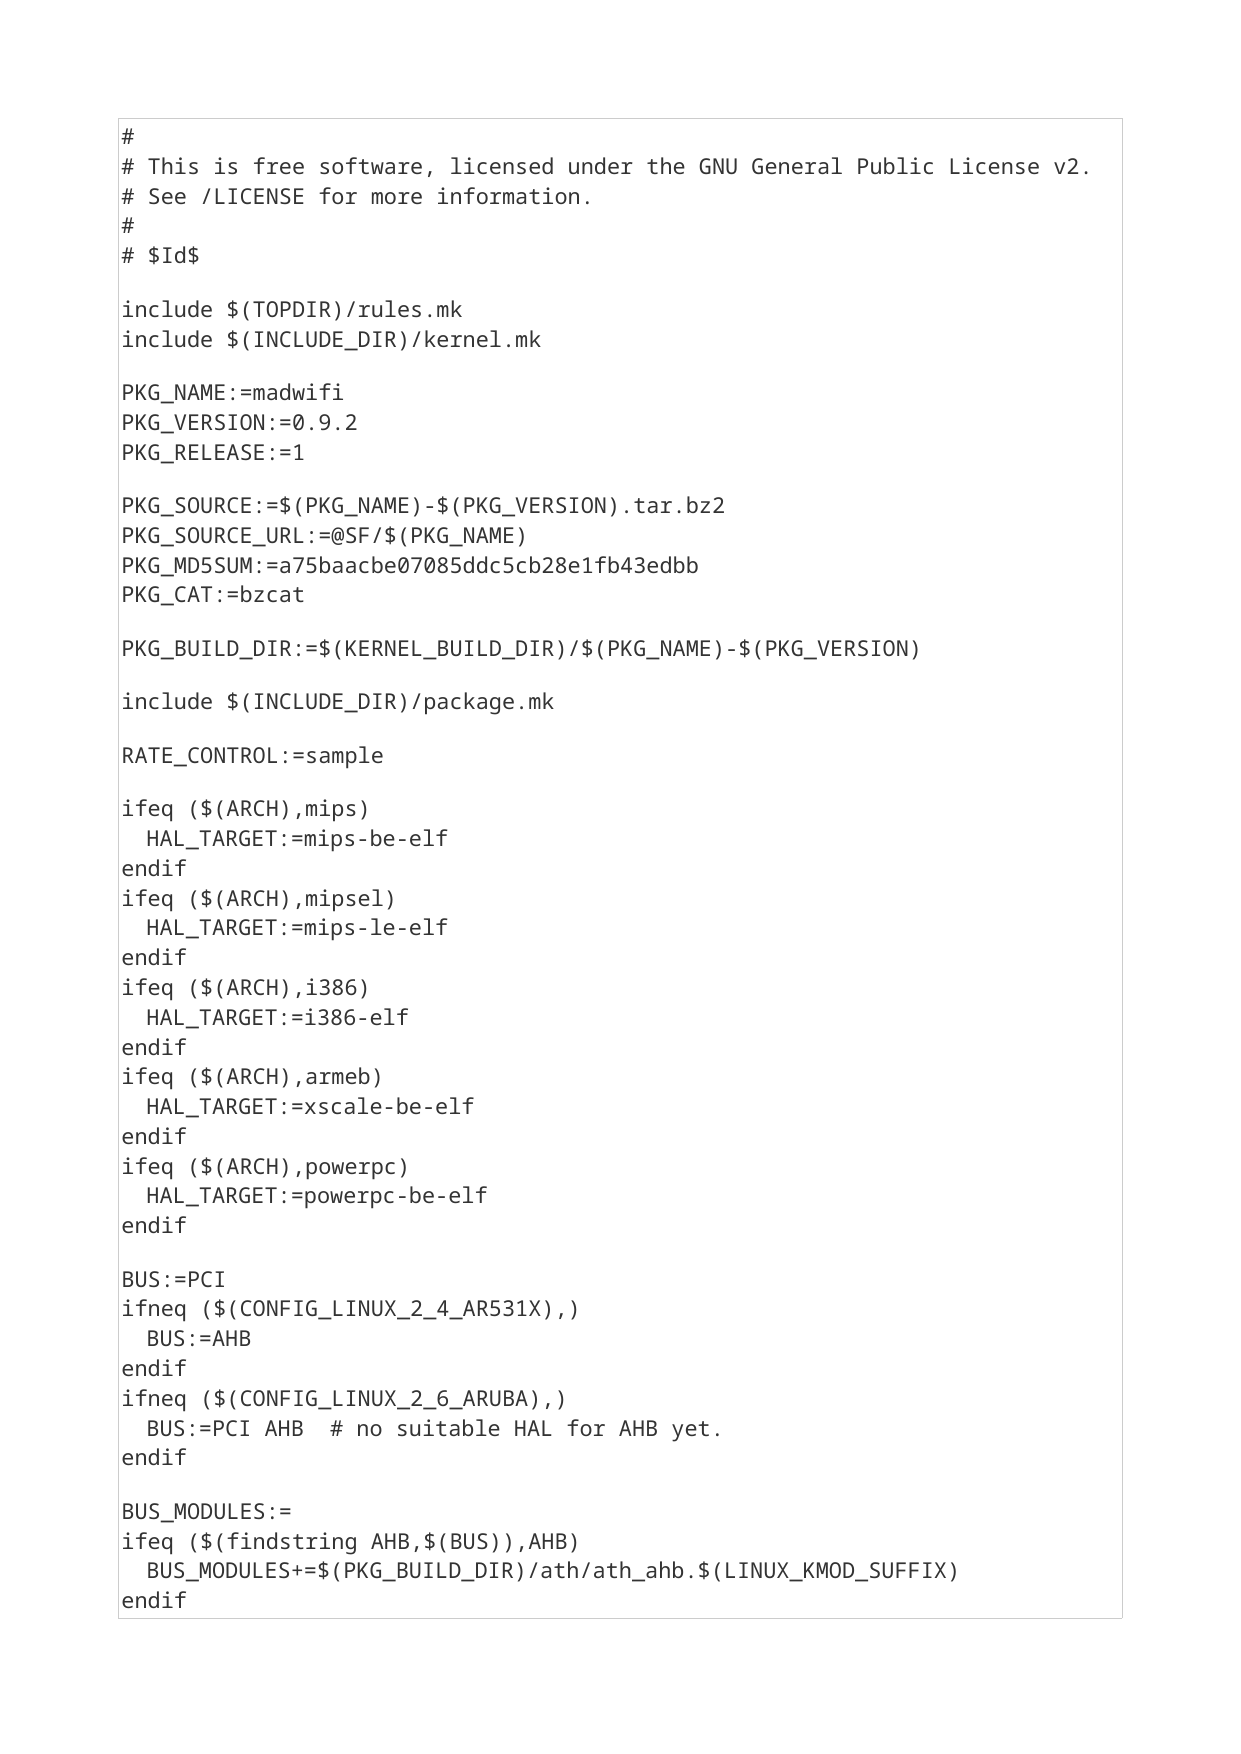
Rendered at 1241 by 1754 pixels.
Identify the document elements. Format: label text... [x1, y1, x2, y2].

text PKG_NAME:=madwifi [119, 374, 1122, 404]
text ifeq ($(ARCH),armeb) [119, 1058, 1122, 1088]
text endif [119, 1118, 1122, 1148]
text BUS_MODULES+=$(PKG_BUILD_DIR)/ath/ath_ahb.$(LINUX_KMOD_SUFFIX) [119, 1552, 1122, 1582]
text # [119, 207, 1122, 237]
text ifneq ($(CONFIG_LINUX_2_6_ARUBA),) [119, 1380, 1122, 1409]
text HAL_TARGET:=i386-elf [119, 999, 1122, 1028]
text ifeq ($(ARCH),powerpc) [119, 1148, 1122, 1177]
text endif [119, 1439, 1122, 1472]
text endif [119, 1350, 1122, 1380]
text # This is free software, licensed under the GNU General Public License v2. [119, 148, 1122, 178]
text PKG_SOURCE:=$(PKG_NAME)-$(PKG_VERSION).tar.bz2 [119, 487, 1122, 517]
text endif [119, 1028, 1122, 1058]
text ifeq ($(findstring AHB,$(BUS)),AHB) [119, 1523, 1122, 1552]
text PKG_VERSION:=0.9.2 [119, 404, 1122, 433]
text include $(INCLUDE_DIR)/kernel.mk [119, 321, 1122, 353]
text endif [119, 850, 1122, 879]
text endif [119, 939, 1122, 969]
text HAL_TARGET:=xscale-be-elf [119, 1088, 1122, 1118]
text PKG_RELEASE:=1 [119, 433, 1122, 466]
text ifeq ($(ARCH),mipsel) [119, 879, 1122, 909]
text ifneq ($(CONFIG_LINUX_2_4_AR531X),) [119, 1290, 1122, 1320]
text BUS:=AHB [119, 1320, 1122, 1350]
text # See /LICENSE for more information. [119, 178, 1122, 207]
text PKG_MD5SUM:=a75baacbe07085ddc5cb28e1fb43edbb [119, 547, 1122, 576]
text ifeq ($(ARCH),i386) [119, 969, 1122, 999]
text BUS_MODULES:= [119, 1493, 1122, 1523]
text PKG_BUILD_DIR:=$(KERNEL_BUILD_DIR)/$(PKG_NAME)-$(PKG_VERSION) [119, 630, 1122, 663]
text BUS:=PCI AHB # no suitable HAL for AHB yet. [119, 1409, 1122, 1439]
text HAL_TARGET:=mips-be-elf [119, 820, 1122, 850]
text PKG_CAT:=bzcat [119, 576, 1122, 609]
text endif [119, 1207, 1122, 1240]
text # $Id$ [119, 237, 1122, 270]
text RATE_CONTROL:=sample [119, 737, 1122, 769]
text HAL_TARGET:=powerpc-be-elf [119, 1177, 1122, 1207]
text endif [119, 1582, 1122, 1618]
text include $(INCLUDE_DIR)/package.mk [119, 683, 1122, 716]
text BUS:=PCI [119, 1261, 1122, 1290]
text HAL_TARGET:=mips-le-elf [119, 909, 1122, 939]
text include $(TOPDIR)/rules.mk [119, 291, 1122, 321]
text ifeq ($(ARCH),mips) [119, 790, 1122, 820]
text # [119, 119, 1122, 148]
text PKG_SOURCE_URL:=@SF/$(PKG_NAME) [119, 517, 1122, 547]
